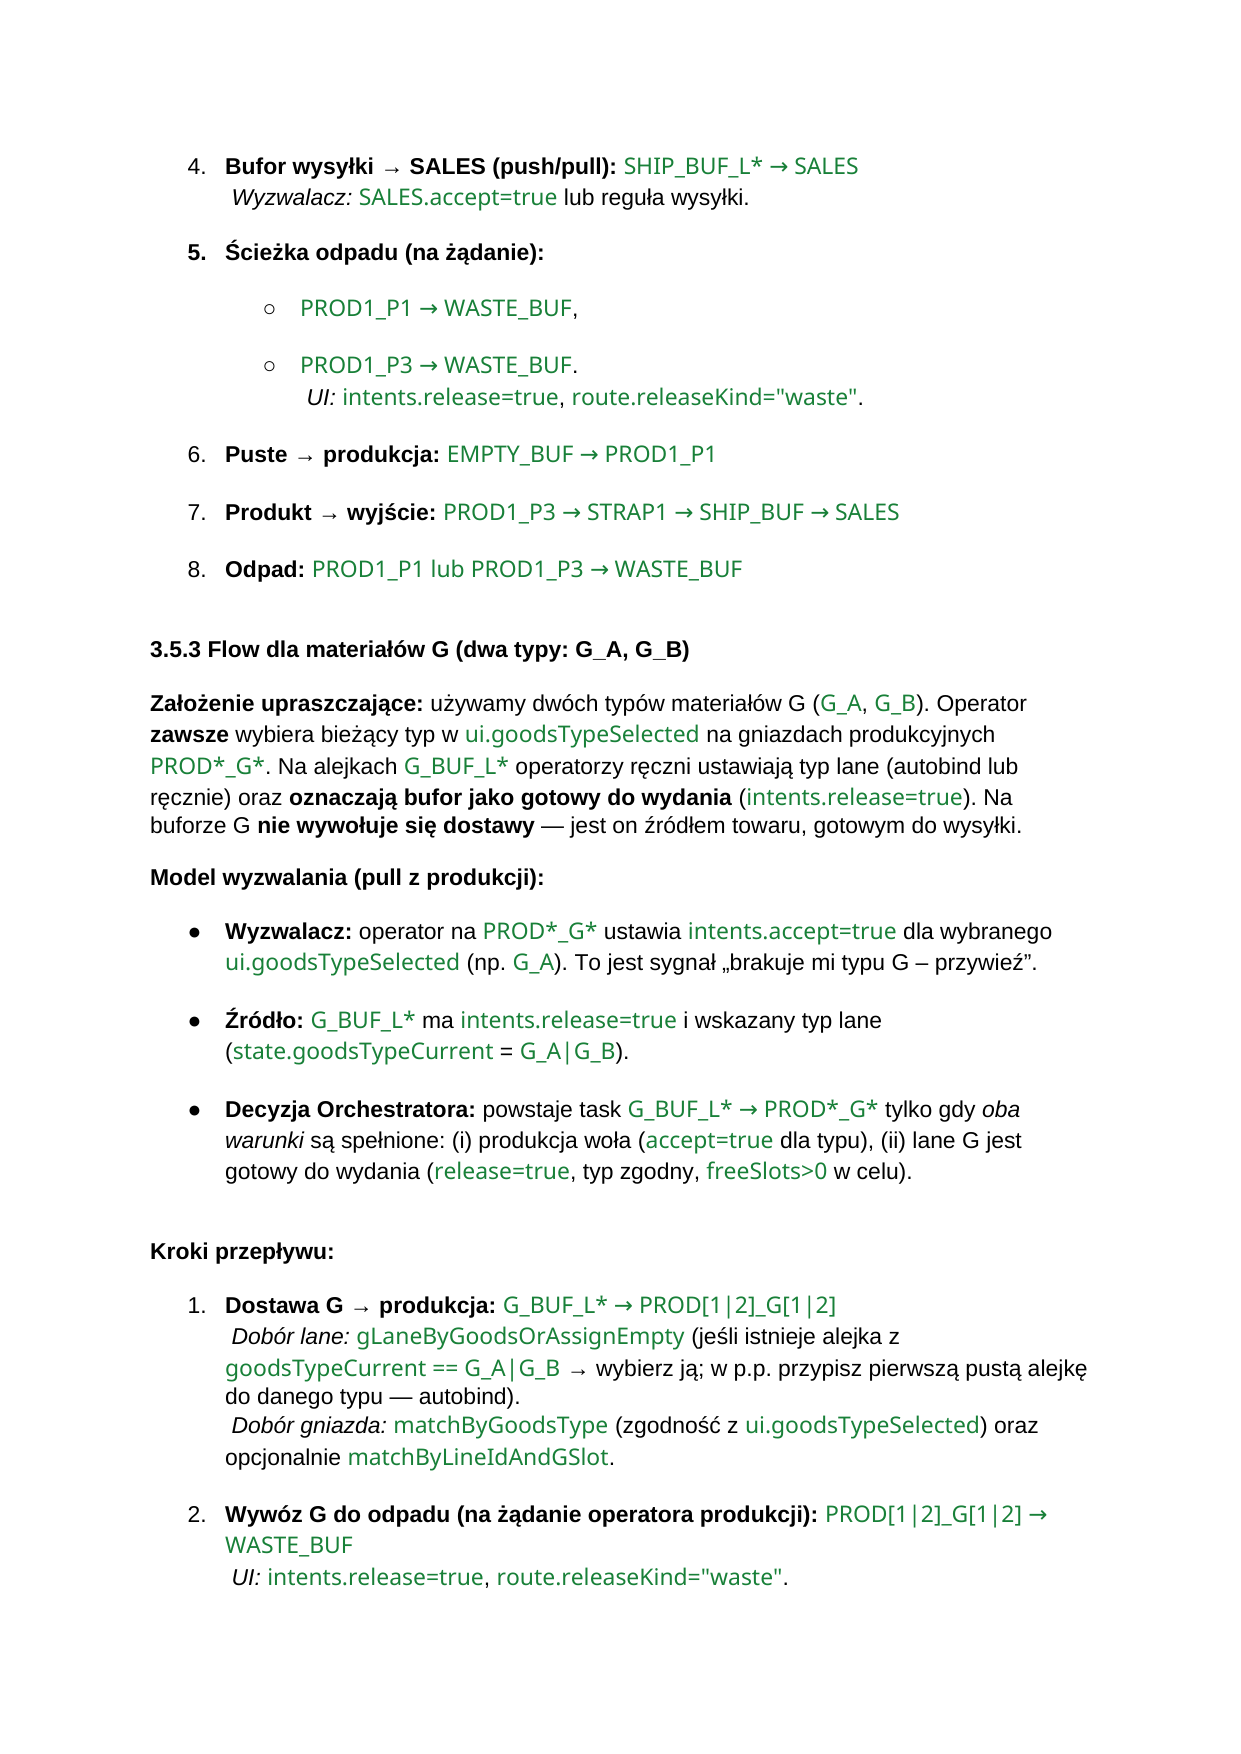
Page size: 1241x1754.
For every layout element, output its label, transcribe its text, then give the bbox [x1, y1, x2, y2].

list PROD1_P1 → WASTE_BUF, [262, 292, 1090, 349]
list PROD1_P3 → WASTE_BUF. UI: intents.release=true, route.releaseKind="waste". [262, 349, 1090, 438]
list Odpad: PROD1_P1 lub PROD1_P3 → WASTE_BUF [187, 553, 1090, 611]
list Wyzwalacz: operator na PROD*_G* ustawia intents.accept=true dla wybranego ui.goodsTypeSelected (np. G_A). To jest sygnał „brakuje mi typu G – przywieź”. [187, 915, 1090, 1004]
list Bufor wysyłki → SALES (push/pull): SHIP_BUF_L* → SALES Wyzwalacz: SALES.accept=true lub reguła wysyłki. [187, 150, 1090, 239]
list Puste → produkcja: EMPTY_BUF → PROD1_P1 [187, 438, 1090, 496]
list Źródło: G_BUF_L* ma intents.release=true i wskazany typ lane (state.goodsTypeCurrent = G_A|G_B). [187, 1004, 1090, 1093]
text Kroki przepływu: [150, 1238, 1090, 1264]
list Produkt → wyjście: PROD1_P3 → STRAP1 → SHIP_BUF → SALES [187, 496, 1090, 553]
subtitle 3.5.3 Flow dla materiałów G (dwa typy: G_A, G_B) [150, 636, 1090, 662]
list Ścieżka odpadu (na żądanie): [187, 239, 1090, 292]
list Dostawa G → produkcja: G_BUF_L* → PROD[1|2]_G[1|2] Dobór lane: gLaneByGoodsOrAssignEmpty (jeśli istnieje alejka z goodsTypeCurrent == G_A|G_B → wybierz ją; w p.p. przypisz pierwszą pustą alejkę do danego typu — autobind). Dobór gniazda: matchByGoodsType (zgodność z ui.goodsTypeSelected) oraz opcjonalnie matchByLineIdAndGSlot. [187, 1289, 1090, 1498]
text Założenie upraszczające: używamy dwóch typów materiałów G (G_A, G_B). Operator zawsze wybiera bieżący typ w ui.goodsTypeSelected na gniazdach produkcyjnych PROD*_G*. Na alejkach G_BUF_L* operatorzy ręczni ustawiają typ lane (autobind lub ręcznie) oraz oznaczają bufor jako gotowy do wydania (intents.release=true). Na buforze G nie wywołuje się dostawy — jest on źródłem towaru, gotowym do wysyłki. [150, 687, 1090, 838]
list Wywóz G do odpadu (na żądanie operatora produkcji): PROD[1|2]_G[1|2] → WASTE_BUF UI: intents.release=true, route.releaseKind="waste". [187, 1498, 1090, 1592]
text Model wyzwalania (pull z produkcji): [150, 863, 1090, 890]
list Decyzja Orchestratora: powstaje task G_BUF_L* → PROD*_G* tylko gdy oba warunki są spełnione: (i) produkcja woła (accept=true dla typu), (ii) lane G jest gotowy do wydania (release=true, typ zgodny, freeSlots>0 w celu). [187, 1093, 1090, 1213]
